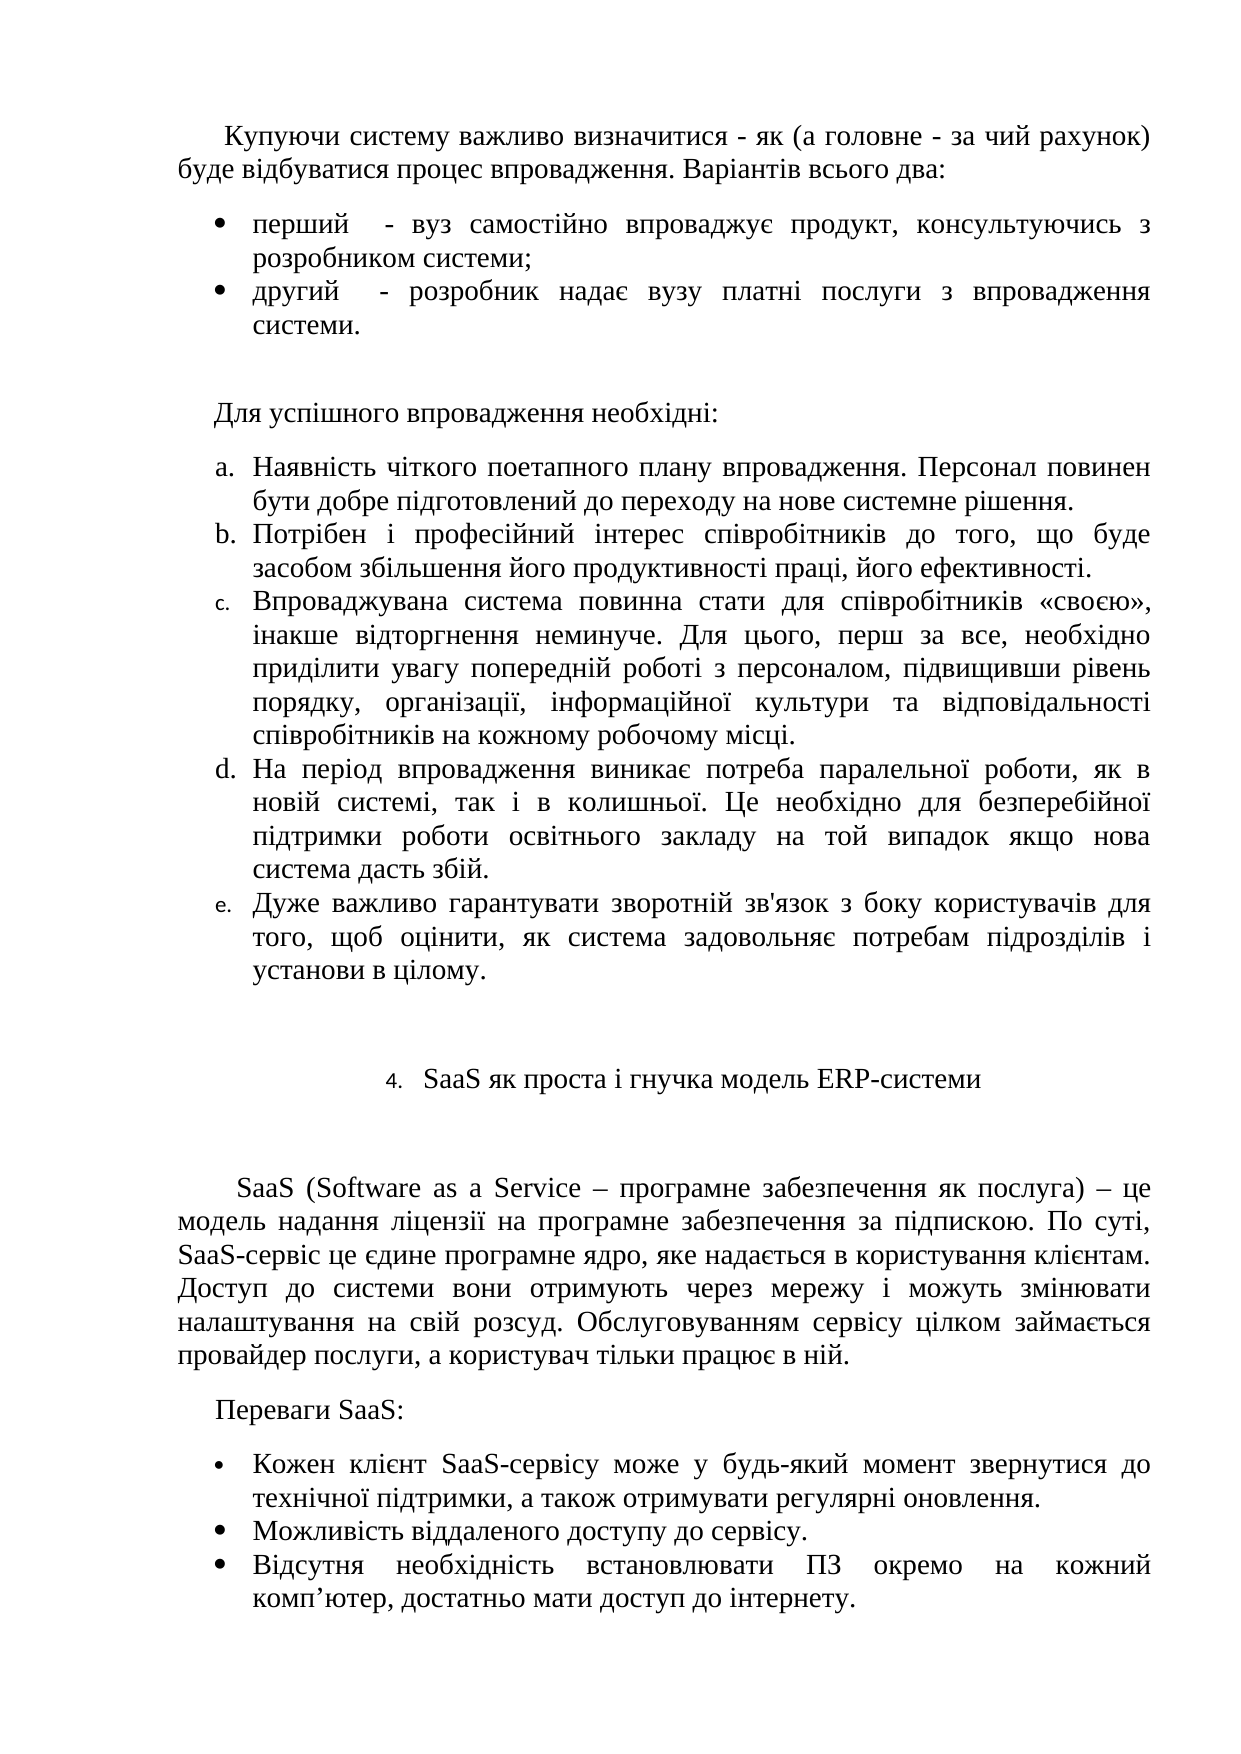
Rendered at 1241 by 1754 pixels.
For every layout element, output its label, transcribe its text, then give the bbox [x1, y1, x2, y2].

list Впроваджувана система повинна стати для співробітників «своєю», інакше відторгнення неминуче. Для цього, перш за все, необхідно приділити увагу попередній роботі з персоналом, підвищивши рівень порядку, організації, інформаційної культури та відповідальності співробітників на кожному робочому місці. [215, 583, 1152, 751]
text Купуючи систему важливо визначитися - як (а головне - за чий рахунок) буде відбуватися процес впровадження. Варіантів всього два: [177, 118, 1152, 185]
text SaaS (Software as a Service – програмне забезпечення як послуга) – це модель надання ліцензії на програмне забезпечення за підпискою. По суті, SaaS-сервіс це єдине програмне ядро, яке надається в користування клієнтам. Доступ до системи вони отримують через мережу і можуть змінювати налаштування на свій розсуд. Обслуговуванням сервісу цілком займається провайдер послуги, а користувач тільки працює в ній. [177, 1170, 1152, 1371]
list SaaS як проста і гнучка модель ERP-системи [215, 1061, 1152, 1094]
list Відсутня необхідність встановлювати ПЗ окремо на кожний комп’ютер, достатньо мати доступ до інтернету. [215, 1547, 1152, 1614]
text Для успішного впровадження необхідні: [177, 395, 1152, 428]
text Переваги SaaS: [177, 1392, 1152, 1425]
list Наявність чіткого поетапного плану впровадження. Персонал повинен бути добре підготовлений до переходу на нове системне рішення. [215, 449, 1152, 516]
list Потрібен і професійний інтерес співробітників до того, що буде засобом збільшення його продуктивності праці, його ефективності. [215, 516, 1152, 583]
list Можливість віддаленого доступу до сервісу. [215, 1513, 1152, 1547]
list перший - вуз самостійно впроваджує продукт, консультуючись з розробником системи; [215, 206, 1152, 273]
list другий - розробник надає вузу платні послуги з впровадження системи. [215, 273, 1152, 340]
list Дуже важливо гарантувати зворотній зв'язок з боку користувачів для того, щоб оцінити, як система задовольняє потребам підрозділів і установи в цілому. [215, 885, 1152, 986]
list На період впровадження виникає потреба паралельної роботи, як в новій системі, так і в колишньої. Це необхідно для безперебійної підтримки роботи освітнього закладу на той випадок якщо нова система дасть збій. [215, 751, 1152, 885]
list Кожен клієнт SaaS-сервісу може у будь-який момент звернутися до технічної підтримки, а також отримувати регулярні оновлення. [215, 1446, 1152, 1513]
